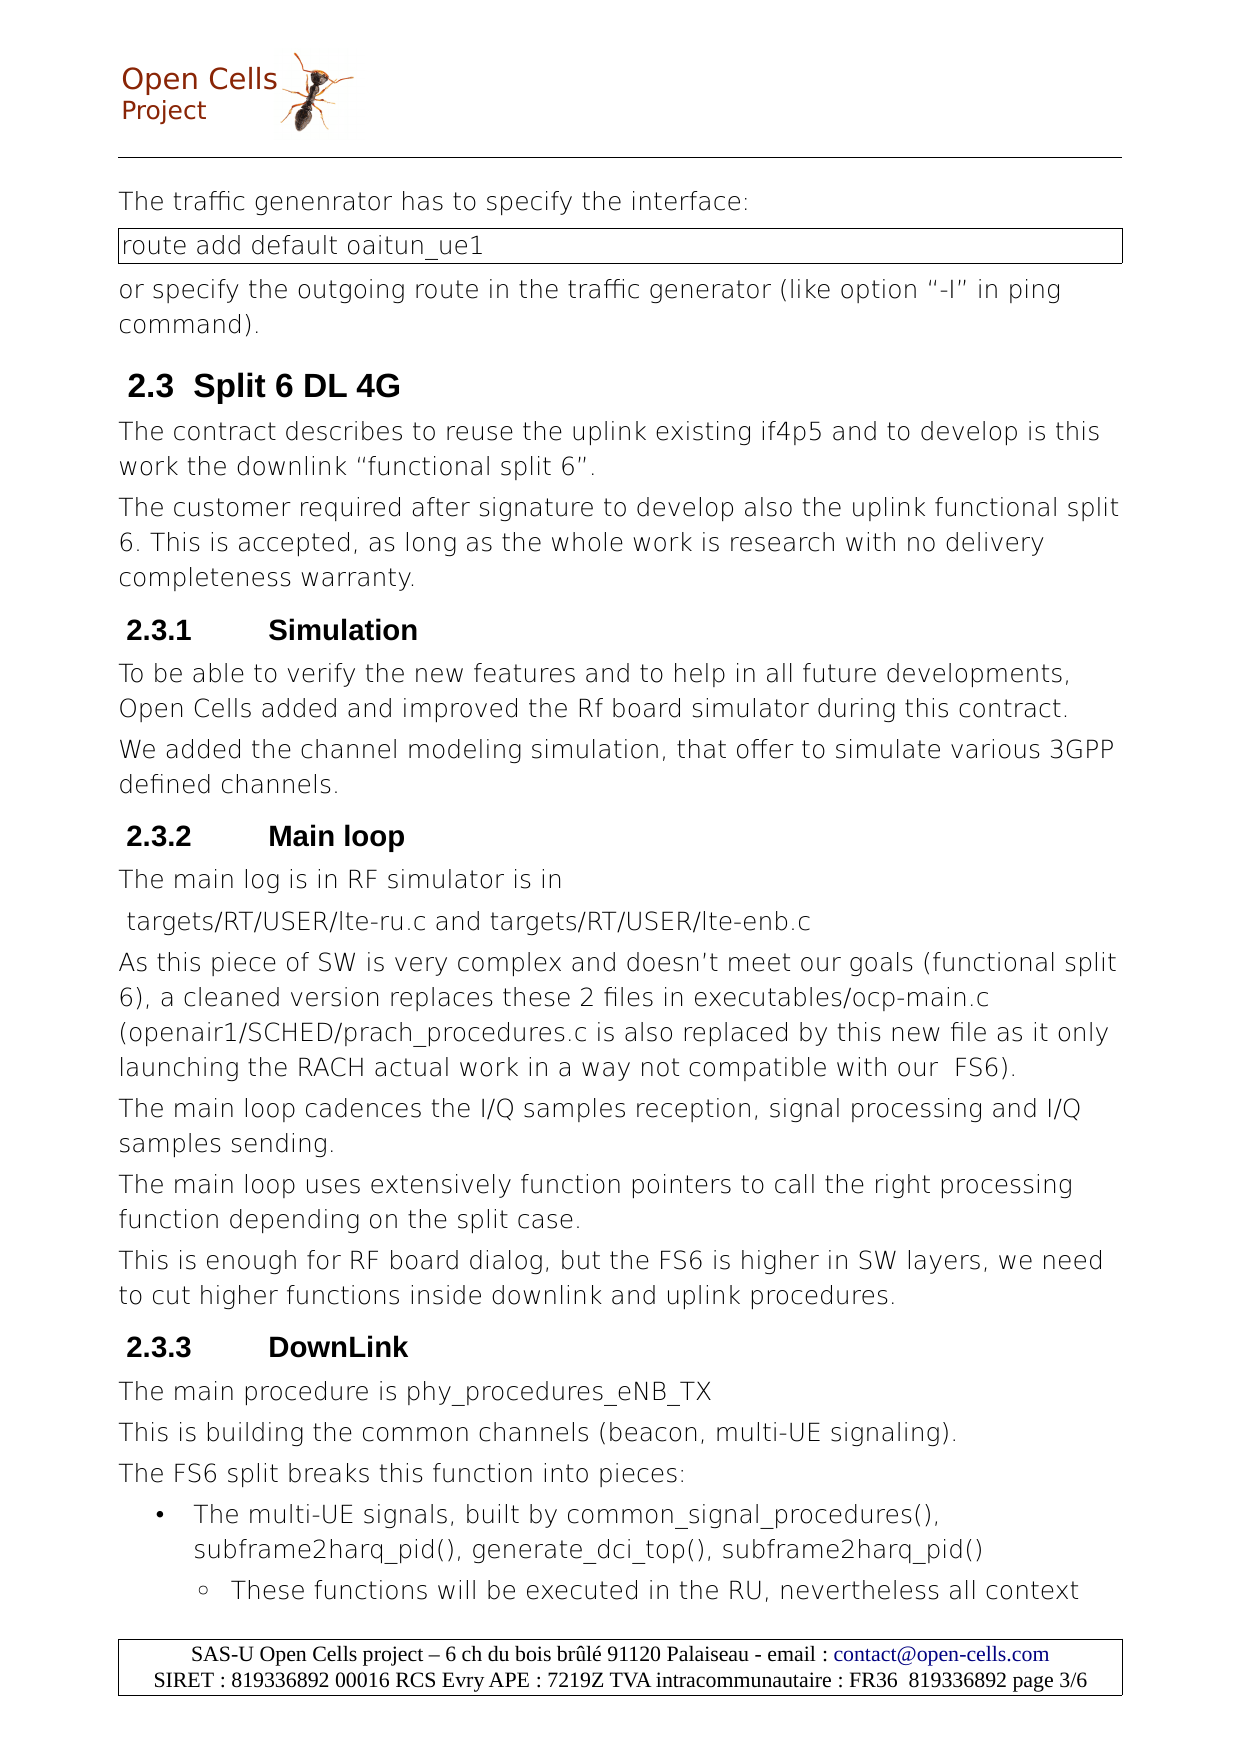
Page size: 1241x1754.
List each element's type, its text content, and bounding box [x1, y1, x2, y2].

text We added the channel modeling simulation, that offer to simulate various 3GPP defined channels. [118, 735, 1122, 799]
text route add default oaitun_ue1 [119, 229, 1122, 263]
list These functions will be executed in the RU, nevertheless all context [193, 1576, 1122, 1605]
text The main log is in RF simulator is in [118, 866, 1122, 895]
text To be able to verify the new features and to help in all future developments, Open Cells added and improved the Rf board simulator during this contract. [118, 659, 1122, 723]
text This is enough for RF board dialog, but the FS6 is higher in SW layers, we need to cut higher functions inside downlink and uplink procedures. [118, 1246, 1122, 1310]
text As this piece of SW is very complex and doesn’t meet our goals (functional split 6), a cleaned version replaces these 2 files in executables/ocp-main.c (openair1/SCHED/prach_procedures.c is also replaced by this new file as it only launching the RACH actual work in a way not compatible with our FS6). [118, 948, 1122, 1082]
text The FS6 split breaks this function into pieces: [118, 1459, 1122, 1488]
text or specify the outgoing route in the traffic generator (like option “-I” in ping command). [118, 275, 1122, 339]
text The main loop uses extensively function pointers to call the right processing function depending on the split case. [118, 1170, 1122, 1234]
subtitle DownLink [118, 1330, 1122, 1364]
subtitle Simulation [118, 612, 1122, 646]
text The customer required after signature to develop also the uplink functional split 6. This is accepted, as long as the whole work is research with no delivery completeness warranty. [118, 493, 1122, 592]
text The contract describes to reuse the uplink existing if4p5 and to develop is this work the downlink “functional split 6”. [118, 417, 1122, 481]
text The main loop cadences the I/Q samples reception, signal processing and I/Q samples sending. [118, 1094, 1122, 1158]
subtitle Main loop [118, 819, 1122, 853]
text The main procedure is phy_procedures_eNB_TX [118, 1377, 1122, 1406]
picture [273, 48, 365, 140]
text This is building the common channels (beacon, multi-UE signaling). [118, 1418, 1122, 1447]
text The traffic genenrator has to specify the interface: [118, 187, 1122, 216]
list The multi-UE signals, built by common_signal_procedures(), subframe2harq_pid(), generate_dci_top(), subframe2harq_pid() [156, 1500, 1122, 1564]
text targets/RT/USER/lte-ru.c and targets/RT/USER/lte-enb.c [118, 907, 1122, 936]
subtitle Split 6 DL 4G [118, 366, 1122, 404]
